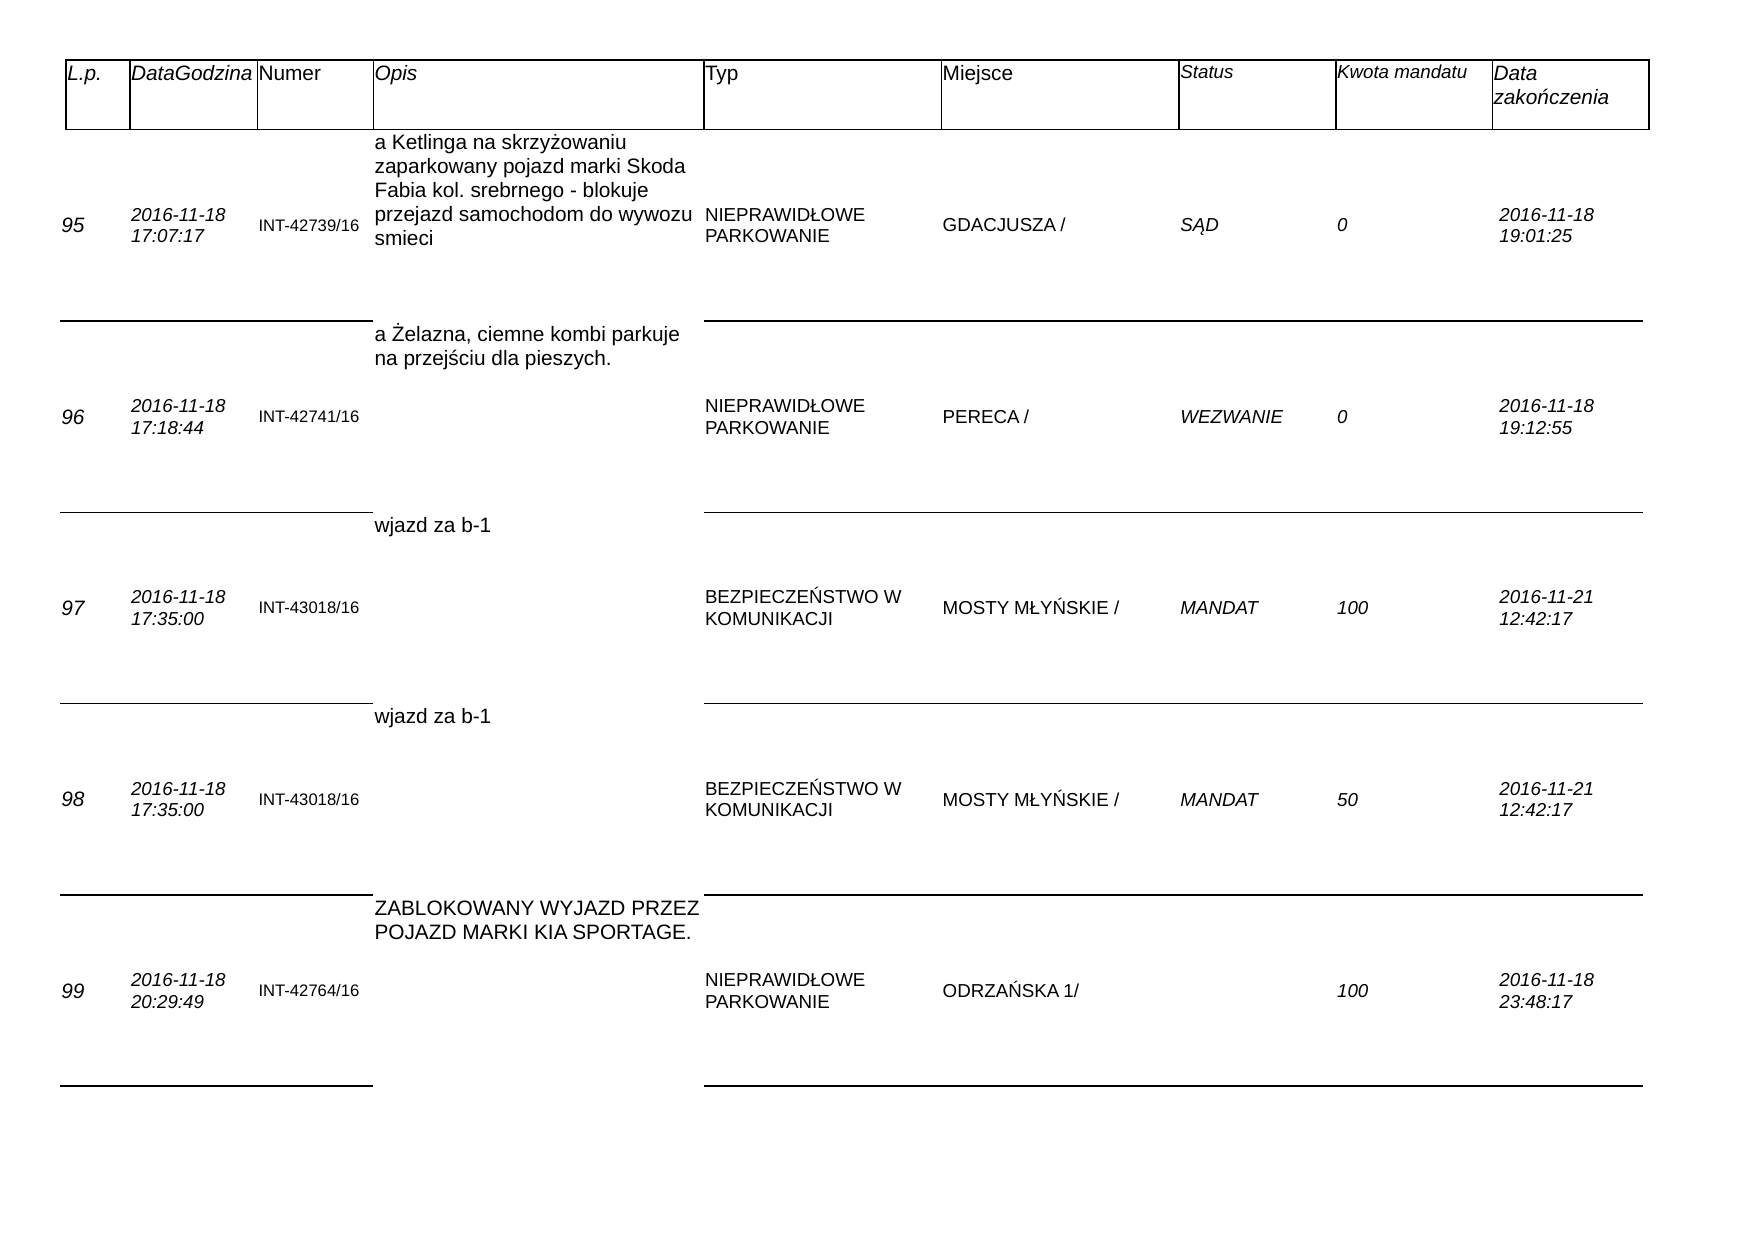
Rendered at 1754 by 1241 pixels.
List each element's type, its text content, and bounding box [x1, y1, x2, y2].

table_header Numer [258, 61, 373, 129]
table_cell INT-43018/16 [257, 704, 373, 894]
table_cell PERECA / [941, 322, 1179, 511]
table_cell MANDAT [1179, 704, 1336, 894]
table_cell [1643, 320, 1649, 511]
table_cell wjazd za b-1 [373, 511, 704, 703]
table_cell 97 [60, 513, 130, 703]
table_cell a Ketlinga na skrzyżowaniu zaparkowany pojazd marki Skoda Fabia kol. srebrnego - blokuje przejazd samochodom do wywozu smieci [373, 130, 704, 320]
table_cell GDACJUSZA / [941, 130, 1179, 320]
table_cell [1643, 894, 1649, 1085]
table_header Opis [374, 61, 703, 129]
table_cell a Żelazna, ciemne kombi parkuje na przejściu dla pieszych. [373, 320, 704, 511]
table_cell 2016-11-18 17:18:44 [130, 322, 257, 511]
table_cell 2016-11-18 17:07:17 [130, 130, 257, 320]
table_cell INT-43018/16 [257, 513, 373, 703]
table_cell 2016-11-18 17:35:00 [130, 704, 257, 894]
table_header DataGodzina [131, 61, 257, 129]
table_cell wjazd za b-1 [373, 703, 704, 894]
table_cell [1643, 703, 1649, 894]
table_cell SĄD [1179, 130, 1336, 320]
table_header Kwota mandatu [1337, 61, 1492, 129]
table_cell 2016-11-21 12:42:17 [1498, 704, 1643, 894]
table_cell [1643, 130, 1649, 320]
table_header Status [1180, 61, 1335, 129]
table_cell 2016-11-18 20:29:49 [130, 896, 257, 1085]
table_cell INT-42739/16 [257, 130, 373, 320]
table_cell 2016-11-18 23:48:17 [1498, 896, 1643, 1085]
table_cell 95 [60, 129, 130, 320]
table_cell NIEPRAWIDŁOWE PARKOWANIE [704, 130, 941, 320]
table_cell BEZPIECZEŃSTWO W KOMUNIKACJI [704, 704, 941, 894]
table_cell 0 [1336, 322, 1498, 511]
table_cell ODRZAŃSKA 1/ [941, 896, 1179, 1085]
table_cell 99 [60, 896, 130, 1085]
table_cell INT-42764/16 [257, 896, 373, 1085]
table_cell BEZPIECZEŃSTWO W KOMUNIKACJI [704, 513, 941, 703]
table_header Miejsce [942, 61, 1178, 129]
table_cell NIEPRAWIDŁOWE PARKOWANIE [704, 896, 941, 1085]
table_cell 2016-11-18 17:35:00 [130, 513, 257, 703]
table_cell MANDAT [1179, 513, 1336, 703]
table_cell 100 [1336, 513, 1498, 703]
table_cell INT-42741/16 [257, 322, 373, 511]
table_cell [1179, 896, 1336, 1085]
table_cell [1643, 511, 1649, 703]
table_cell ZABLOKOWANY WYJAZD PRZEZ POJAZD MARKI KIA SPORTAGE. [373, 894, 704, 1085]
table_cell WEZWANIE [1179, 322, 1336, 511]
table_header Typ [705, 61, 941, 129]
table_cell 50 [1336, 704, 1498, 894]
table_cell 0 [1336, 130, 1498, 320]
table_cell MOSTY MŁYŃSKIE / [941, 513, 1179, 703]
table_header L.p. [67, 61, 129, 129]
table_cell MOSTY MŁYŃSKIE / [941, 704, 1179, 894]
table_cell 100 [1336, 896, 1498, 1085]
table_cell 96 [60, 322, 130, 511]
table_cell NIEPRAWIDŁOWE PARKOWANIE [704, 322, 941, 511]
table_header Data zakończenia [1493, 61, 1648, 129]
table_cell 2016-11-18 19:12:55 [1498, 322, 1643, 511]
table_cell 98 [60, 704, 130, 894]
table_cell 2016-11-21 12:42:17 [1498, 513, 1643, 703]
table_header [60, 59, 65, 129]
table_cell 2016-11-18 19:01:25 [1498, 130, 1643, 320]
